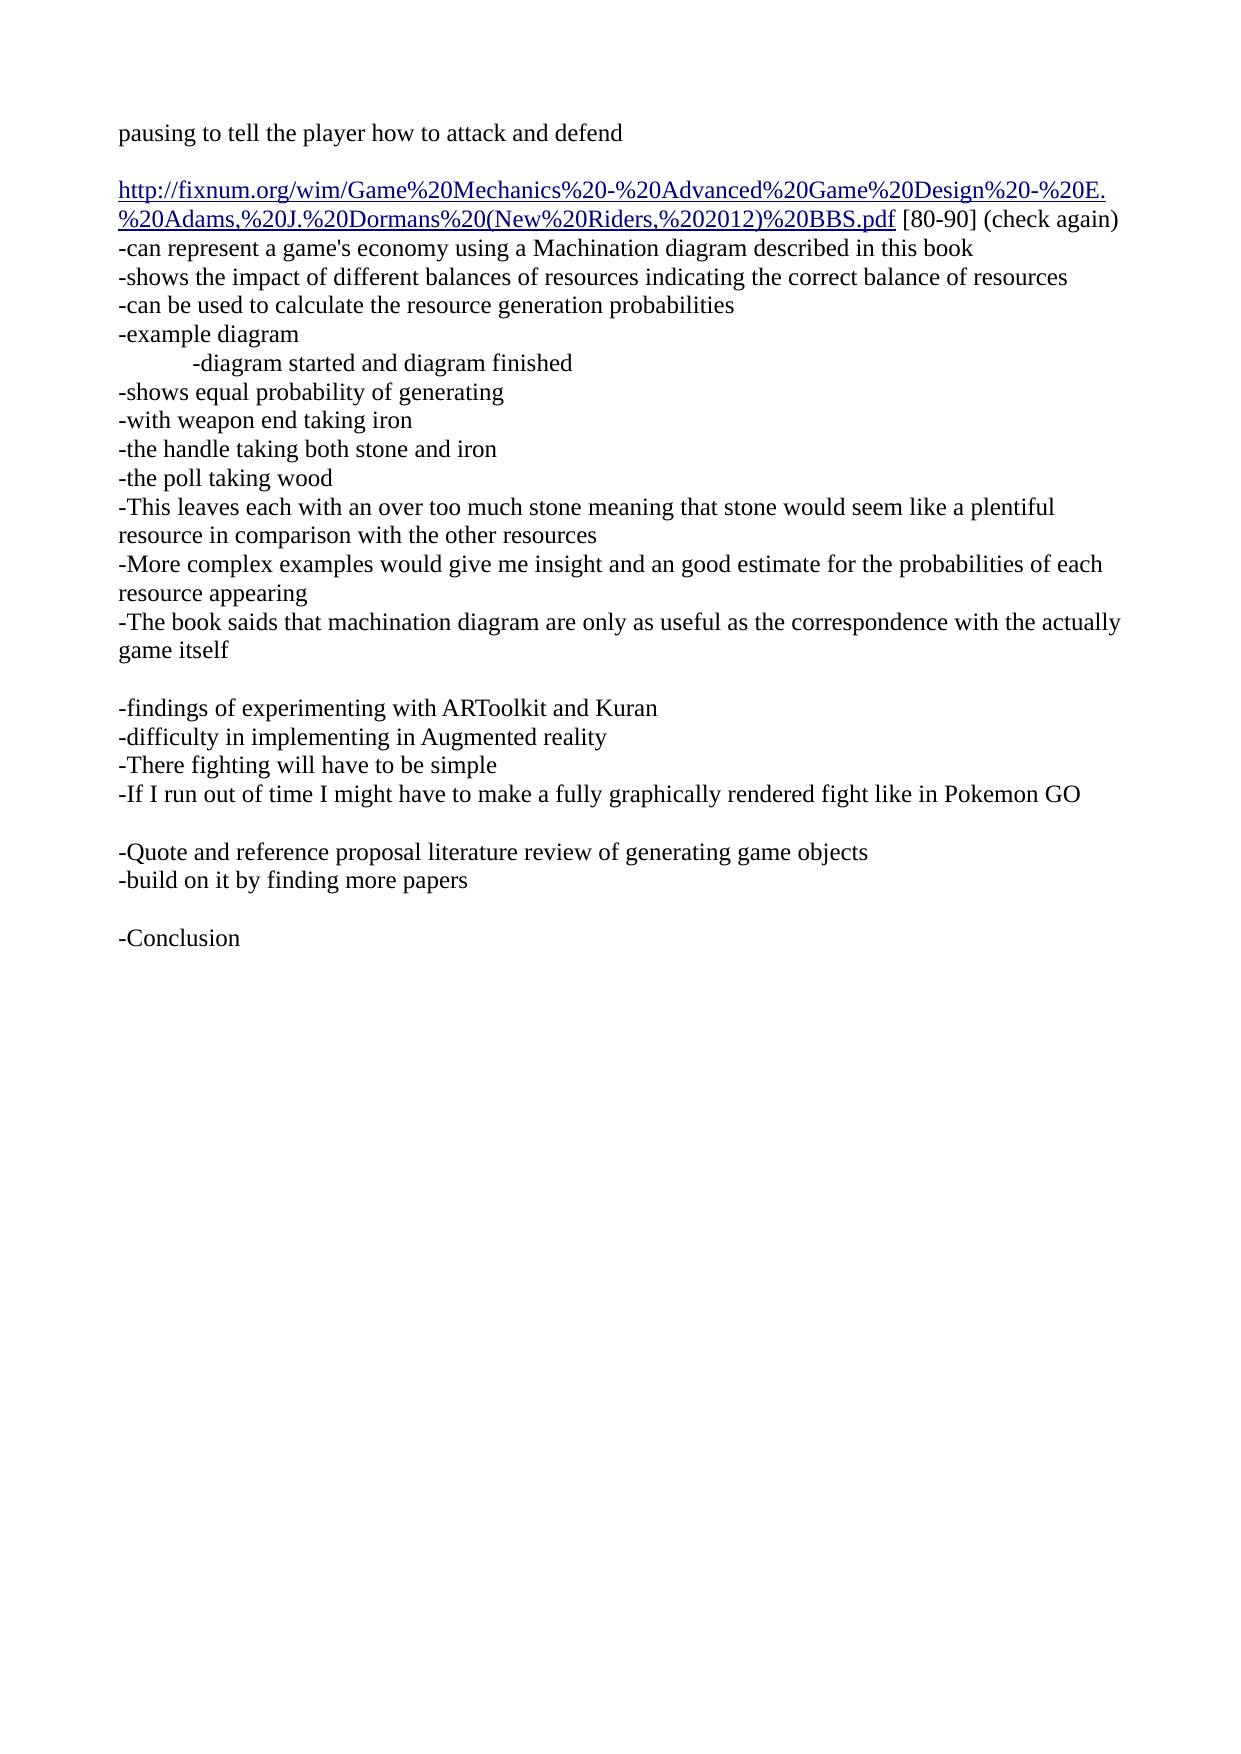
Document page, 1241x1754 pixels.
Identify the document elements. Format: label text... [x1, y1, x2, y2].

text -If I run out of time I might have to make a fully graphically rendered fight like in Pokemon GO [118, 779, 1122, 808]
text -the poll taking wood [118, 463, 1122, 492]
text -example diagram [118, 319, 1122, 348]
text -Quote and reference proposal literature review of generating game objects [118, 837, 1122, 866]
text -Conclusion [118, 923, 1122, 952]
text -can be used to calculate the resource generation probabilities [118, 291, 1122, 319]
text -difficulty in implementing in Augmented reality [118, 722, 1122, 751]
text pausing to tell the player how to attack and defend [118, 118, 1122, 147]
text -More complex examples would give me insight and an good estimate for the probabilities of each resource appearing [118, 549, 1122, 607]
text -This leaves each with an over too much stone meaning that stone would seem like a plentiful resource in comparison with the other resources [118, 492, 1122, 549]
text -shows the impact of different balances of resources indicating the correct balance of resources [118, 262, 1122, 291]
text -shows equal probability of generating [118, 377, 1122, 406]
text -findings of experimenting with ARToolkit and Kuran [118, 693, 1122, 722]
text -build on it by finding more papers [118, 866, 1122, 894]
text -can represent a game's economy using a Machination diagram described in this book [118, 233, 1122, 262]
text -diagram started and diagram finished [118, 348, 1122, 377]
text -There fighting will have to be simple [118, 751, 1122, 779]
text http://fixnum.org/wim/Game%20Mechanics%20-%20Advanced%20Game%20Design%20-%20E.%20Adams,%20J.%20Dormans%20(New%20Riders,%202012)%20BBS.pdf [80-90] (check again) [118, 176, 1122, 233]
text -The book saids that machination diagram are only as useful as the correspondence with the actually game itself [118, 607, 1122, 664]
text -the handle taking both stone and iron [118, 434, 1122, 463]
text -with weapon end taking iron [118, 406, 1122, 434]
